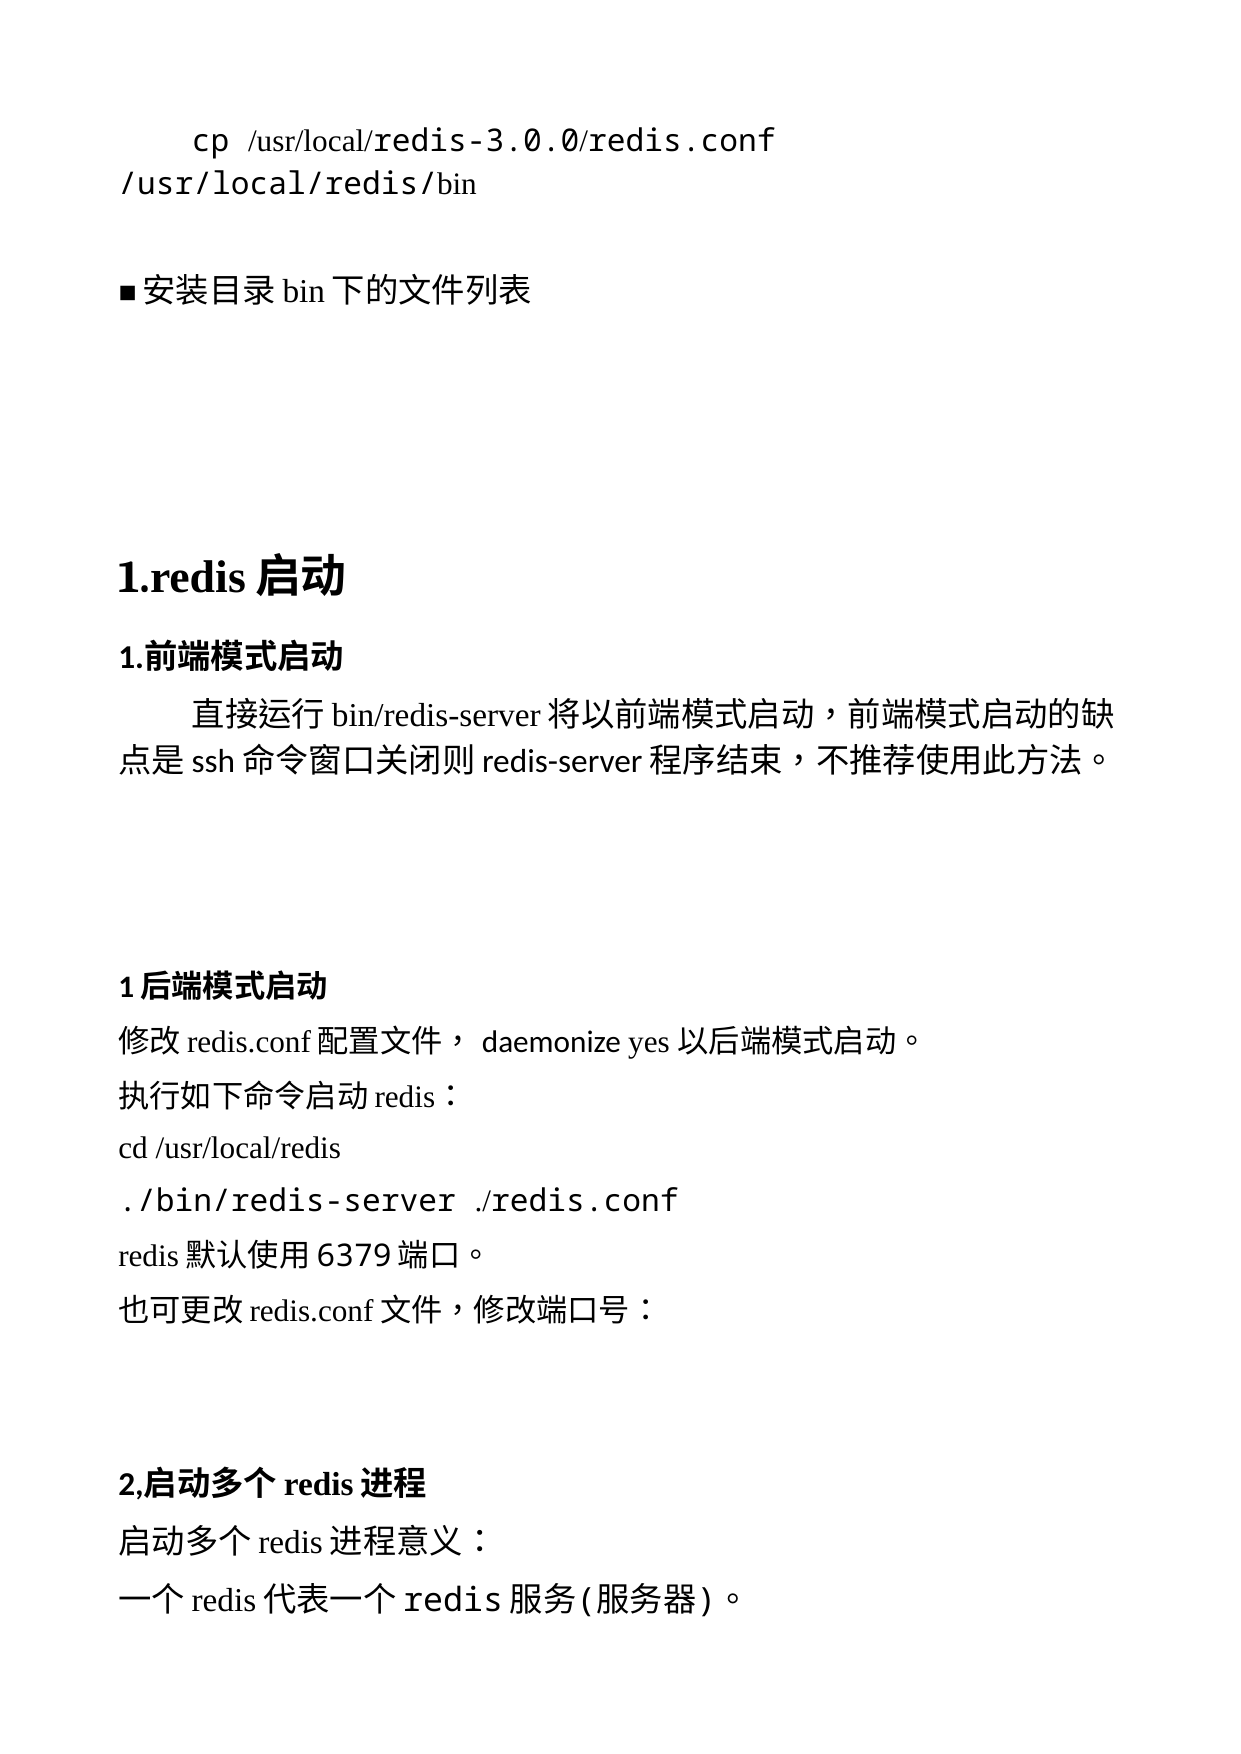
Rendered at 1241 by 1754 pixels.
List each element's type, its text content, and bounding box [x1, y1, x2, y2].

text 修改redis.conf配置文件， daemonize yes 以后端模式启动。 [118, 1019, 1122, 1062]
text ./bin/redis-server ./redis.conf [118, 1178, 1122, 1220]
subtitle 1后端模式启动 [118, 961, 1122, 1007]
text cd /usr/local/redis [118, 1129, 1122, 1165]
text 启动多个redis进程意义： [118, 1518, 1122, 1563]
subtitle 1.redis启动 [118, 539, 1122, 606]
text cp /usr/local/redis-3.0.0/redis.conf /usr/local/redis/bin [118, 118, 1122, 203]
text 直接运行bin/redis-server将以前端模式启动，前端模式启动的缺点是ssh命令窗口关闭则redis-server程序结束，不推荐使用此方法。 [118, 691, 1122, 782]
text 执行如下命令启动redis： [118, 1074, 1122, 1117]
subtitle 1.前端模式启动 [118, 633, 1122, 678]
subtitle 2,启动多个redis进程 [118, 1457, 1122, 1505]
text redis默认使用6379端口。 [118, 1233, 1122, 1275]
text n安装目录bin下的文件列表 [118, 264, 1122, 312]
text 也可更改redis.conf文件，修改端口号： [118, 1288, 1122, 1331]
text 一个redis代表一个redis服务(服务器)。 [118, 1576, 1122, 1621]
